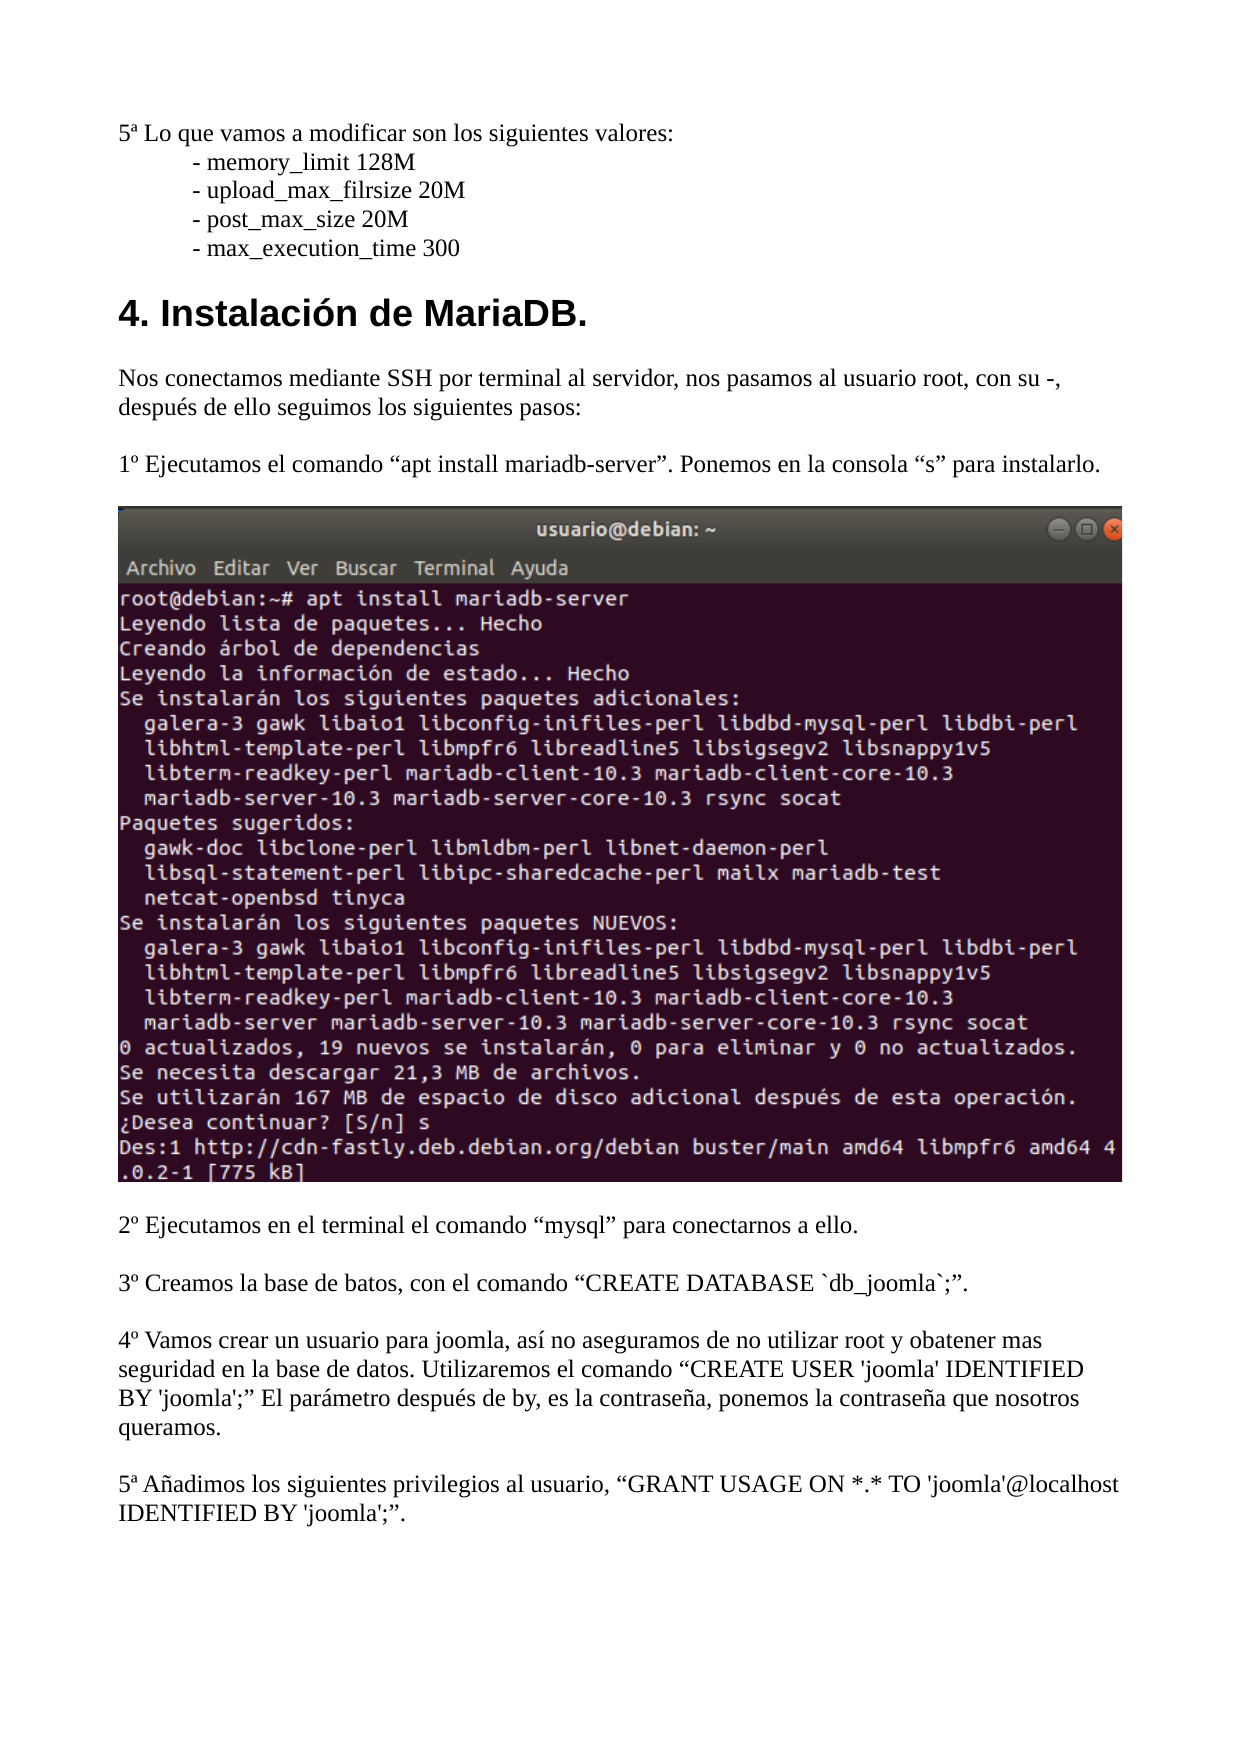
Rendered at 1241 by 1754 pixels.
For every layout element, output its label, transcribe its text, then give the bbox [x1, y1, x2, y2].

text 4º Vamos crear un usuario para joomla, así no aseguramos de no utilizar root y obatener mas seguridad en la base de datos. Utilizaremos el comando “CREATE USER 'joomla' IDENTIFIED BY 'joomla';” El parámetro después de by, es la contraseña, ponemos la contraseña que nosotros queramos. [118, 1325, 1122, 1440]
text 5ª Lo que vamos a modificar son los siguientes valores: [118, 118, 1122, 147]
picture [118, 506, 1123, 1182]
text - max_execution_time 300 [118, 233, 1122, 262]
text 1º Ejecutamos el comando “apt install mariadb-server”. Ponemos en la consola “s” para instalarlo. [118, 449, 1122, 478]
text - upload_max_filrsize 20M [118, 176, 1122, 204]
text 3º Creamos la base de batos, con el comando “CREATE DATABASE `db_joomla`;”. [118, 1268, 1122, 1297]
text Nos conectamos mediante SSH por terminal al servidor, nos pasamos al usuario root, con su -, después de ello seguimos los siguientes pasos: [118, 363, 1122, 421]
text 5ª Añadimos los siguientes privilegios al usuario, “GRANT USAGE ON *.* TO 'joomla'@localhost IDENTIFIED BY 'joomla';”. [118, 1469, 1122, 1527]
text 2º Ejecutamos en el terminal el comando “mysql” para conectarnos a ello. [118, 1210, 1122, 1239]
text - memory_limit 128M [118, 147, 1122, 176]
subtitle 4. Instalación de MariaDB. [118, 291, 1122, 334]
text - post_max_size 20M [118, 204, 1122, 233]
